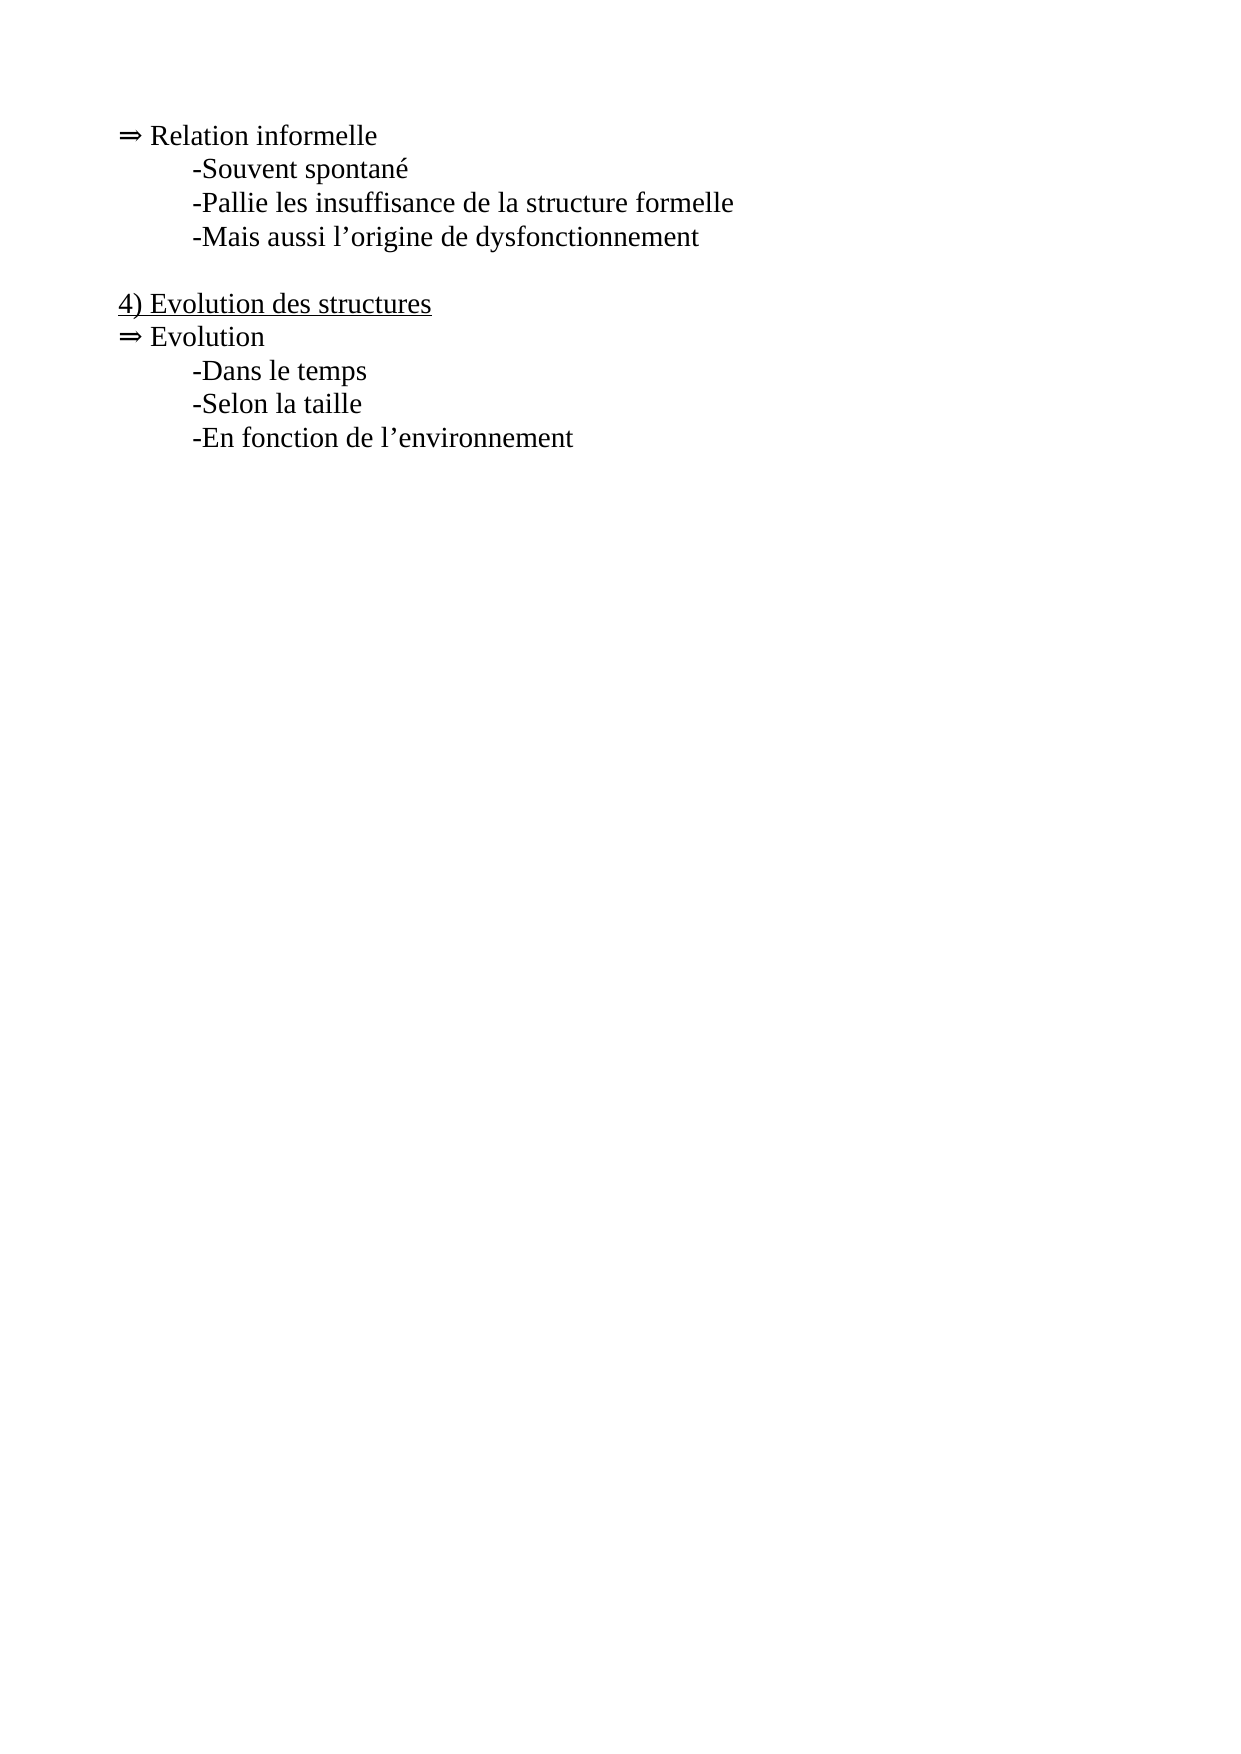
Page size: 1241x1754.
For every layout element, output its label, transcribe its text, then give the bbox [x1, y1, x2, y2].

text 4) Evolution des structures [118, 286, 1122, 319]
text -En fonction de l’environnement [118, 420, 1122, 453]
text -Selon la taille [118, 386, 1122, 420]
text -Dans le temps [118, 353, 1122, 386]
text ⇒ Evolution [118, 319, 1122, 353]
text ⇒ Relation informelle [118, 118, 1122, 152]
text -Pallie les insuffisance de la structure formelle [118, 185, 1122, 219]
text -Mais aussi l’origine de dysfonctionnement [118, 219, 1122, 252]
text -Souvent spontané [118, 152, 1122, 185]
